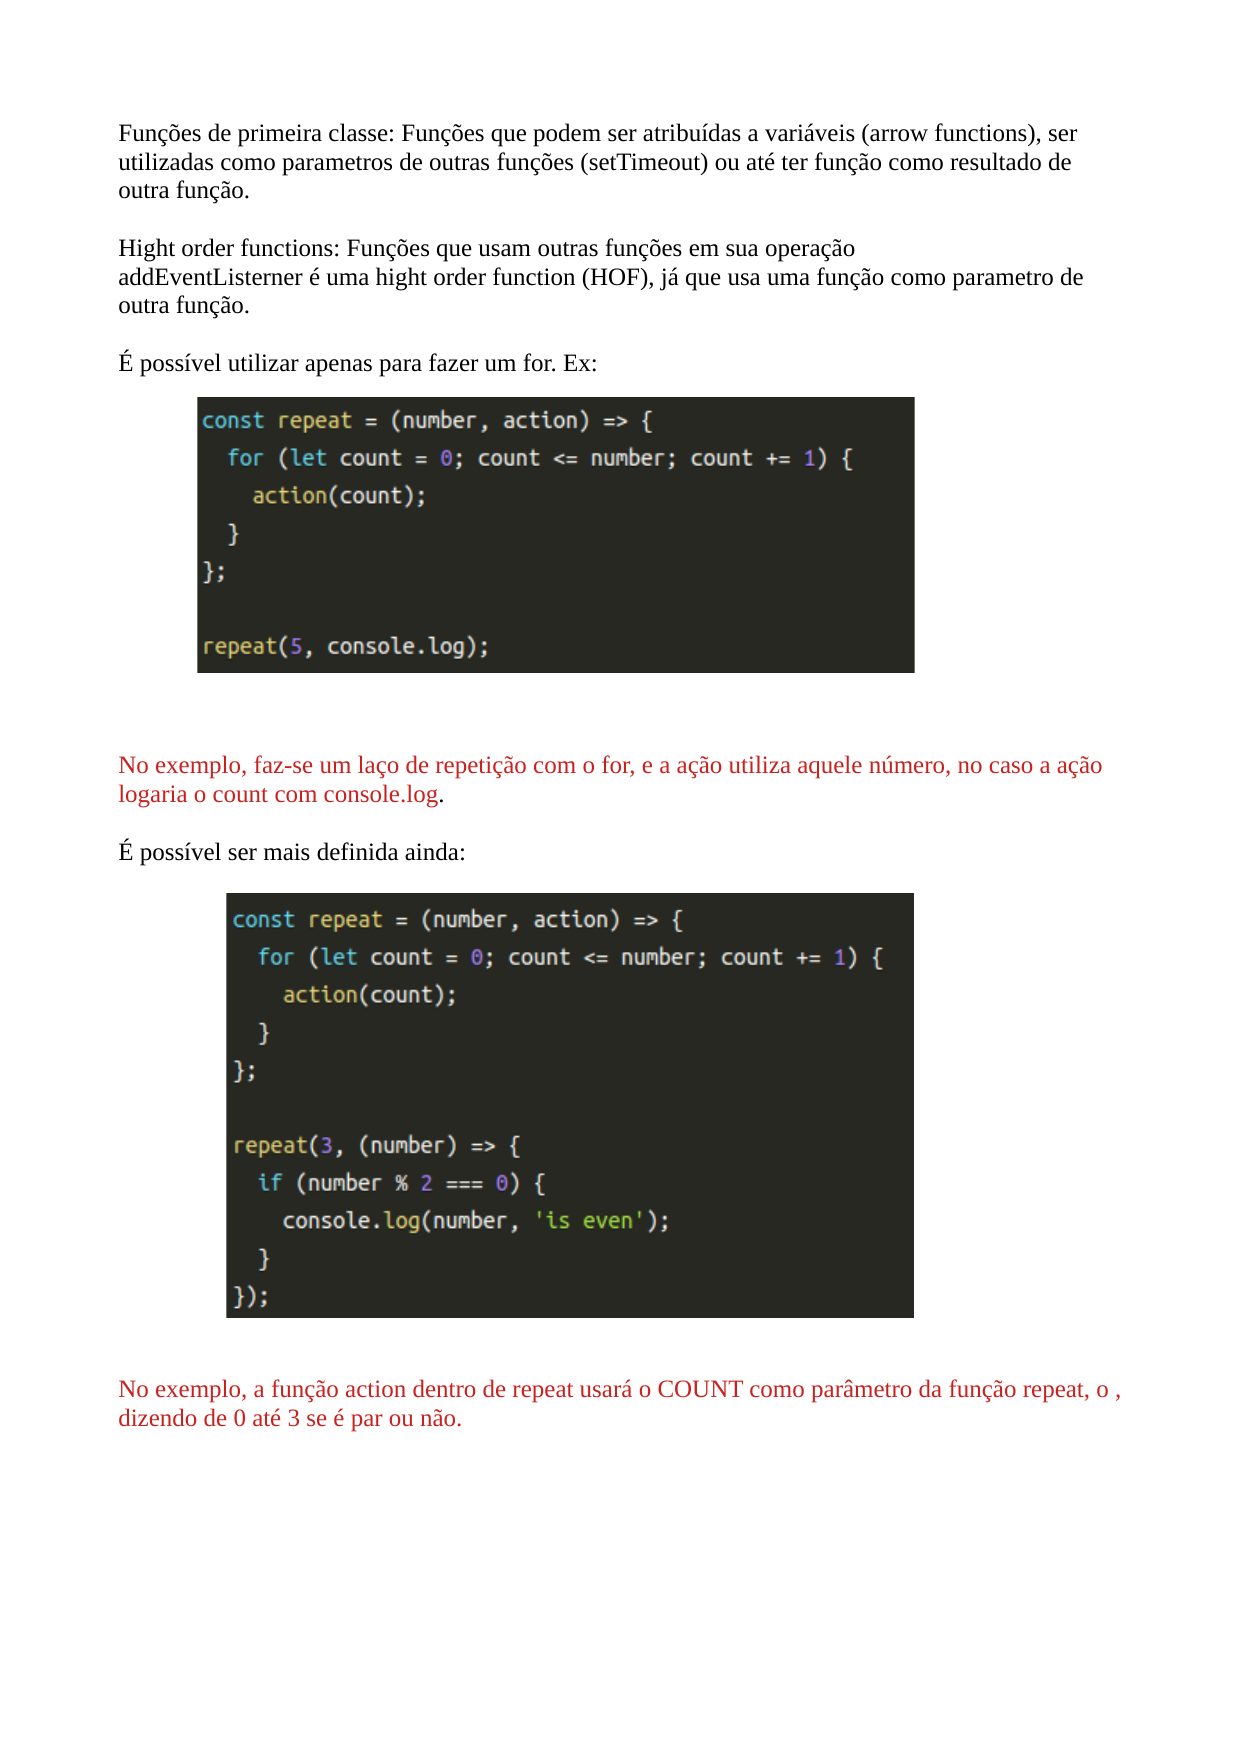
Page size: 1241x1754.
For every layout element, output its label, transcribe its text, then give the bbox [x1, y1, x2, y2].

text addEventListerner é uma hight order function (HOF), já que usa uma função como parametro de outra função. [118, 262, 1122, 319]
text Funções de primeira classe: Funções que podem ser atribuídas a variáveis (arrow functions), ser utilizadas como parametros de outras funções (setTimeout) ou até ter função como resultado de outra função. [118, 118, 1122, 204]
text É possível utilizar apenas para fazer um for. Ex: [118, 348, 1122, 377]
text É possível ser mais definida ainda: [118, 837, 1122, 866]
picture [226, 893, 914, 1318]
text No exemplo, faz-se um laço de repetição com o for, e a ação utiliza aquele número, no caso a ação logaria o count com console.log. [118, 751, 1122, 808]
picture [197, 397, 915, 673]
text No exemplo, a função action dentro de repeat usará o COUNT como parâmetro da função repeat, o , dizendo de 0 até 3 se é par ou não. [118, 1374, 1122, 1432]
text Hight order functions: Funções que usam outras funções em sua operação [118, 233, 1122, 262]
